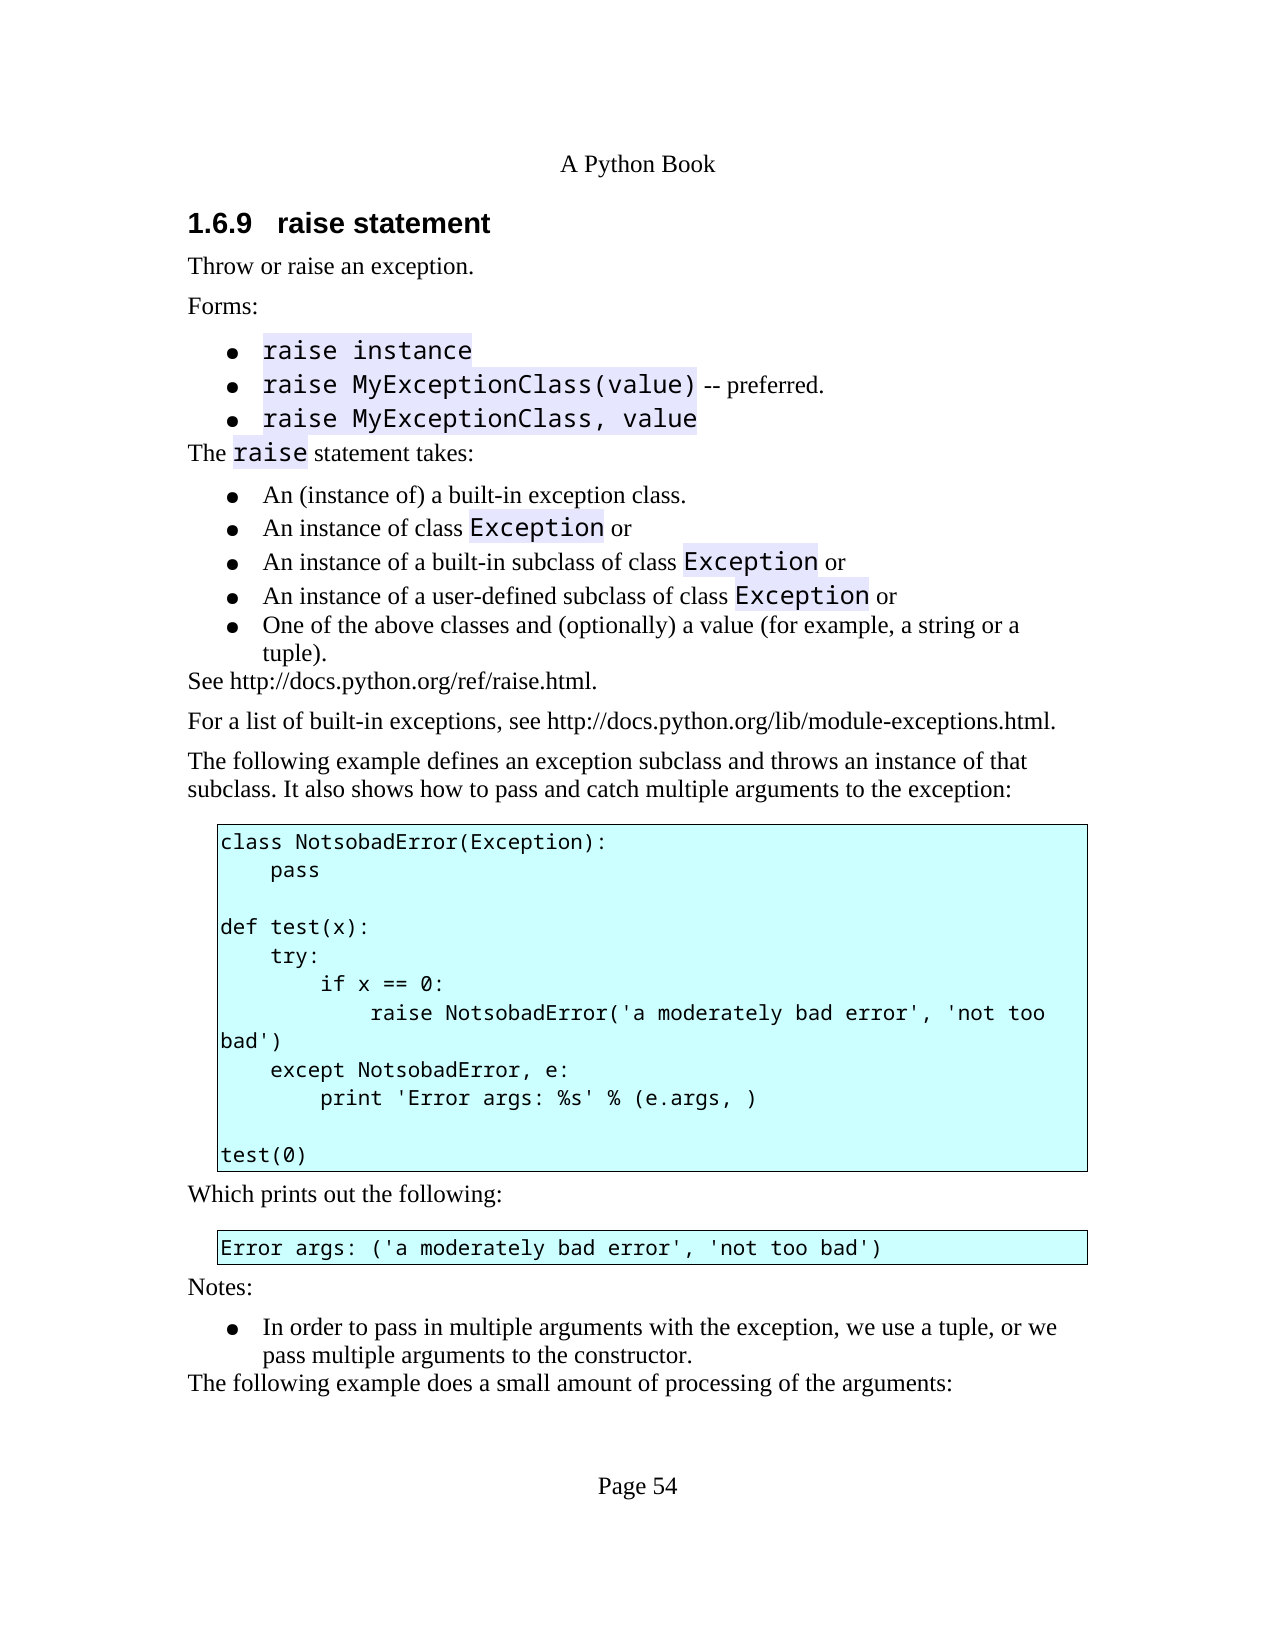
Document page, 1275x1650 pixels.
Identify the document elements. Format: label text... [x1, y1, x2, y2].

text See http://docs.python.org/ref/raise.html. [187, 667, 1087, 694]
text Notes: [187, 1273, 1087, 1301]
list raise instance [472, 333, 1087, 367]
list raise MyExceptionClass, value [225, 401, 263, 435]
list An (instance of) a built-in exception class. [225, 481, 1087, 509]
text The raise statement takes: [187, 435, 233, 469]
text For a list of built-in exceptions, see http://docs.python.org/lib/module-exceptions.html. [187, 707, 1087, 735]
list An instance of a user-defined subclass of class Exception or [225, 577, 735, 611]
text The raise statement takes: [308, 435, 1087, 469]
list raise MyExceptionClass, value [697, 401, 1087, 435]
text class NotsobadError(Exception): pass def test(x): try: if x == 0: raise NotsobadError('a moderately bad error', 'not too bad') except NotsobadError, e: print 'Error args: %s' % (e.args, ) test(0) [218, 825, 1087, 1171]
list An instance of a built-in subclass of class Exception or [818, 543, 1087, 577]
list One of the above classes and (optionally) a value (for example, a string or a tuple). [225, 611, 1087, 667]
list An instance of class Exception or [225, 509, 469, 543]
text Throw or raise an exception. [187, 252, 1087, 280]
list An instance of a user-defined subclass of class Exception or [869, 577, 1087, 611]
list An instance of class Exception or [604, 509, 1087, 543]
text The following example defines an exception subclass and throws an instance of that subclass. It also shows how to pass and catch multiple arguments to the exception: [187, 747, 1087, 803]
text Which prints out the following: [187, 1181, 1087, 1208]
list raise MyExceptionClass(value) -- preferred. [225, 367, 263, 401]
list An instance of a built-in subclass of class Exception or [225, 543, 683, 577]
text Forms: [187, 292, 1087, 320]
text The following example does a small amount of processing of the arguments: [187, 1369, 1087, 1397]
list raise MyExceptionClass(value) -- preferred. [697, 367, 1087, 401]
list raise instance [225, 333, 263, 367]
subtitle 1.6.9 raise statement [187, 207, 1087, 240]
text Error args: ('a moderately bad error', 'not too bad') [218, 1231, 1087, 1264]
list In order to pass in multiple arguments with the exception, we use a tuple, or we pass multiple arguments to the constructor. [225, 1313, 1087, 1369]
